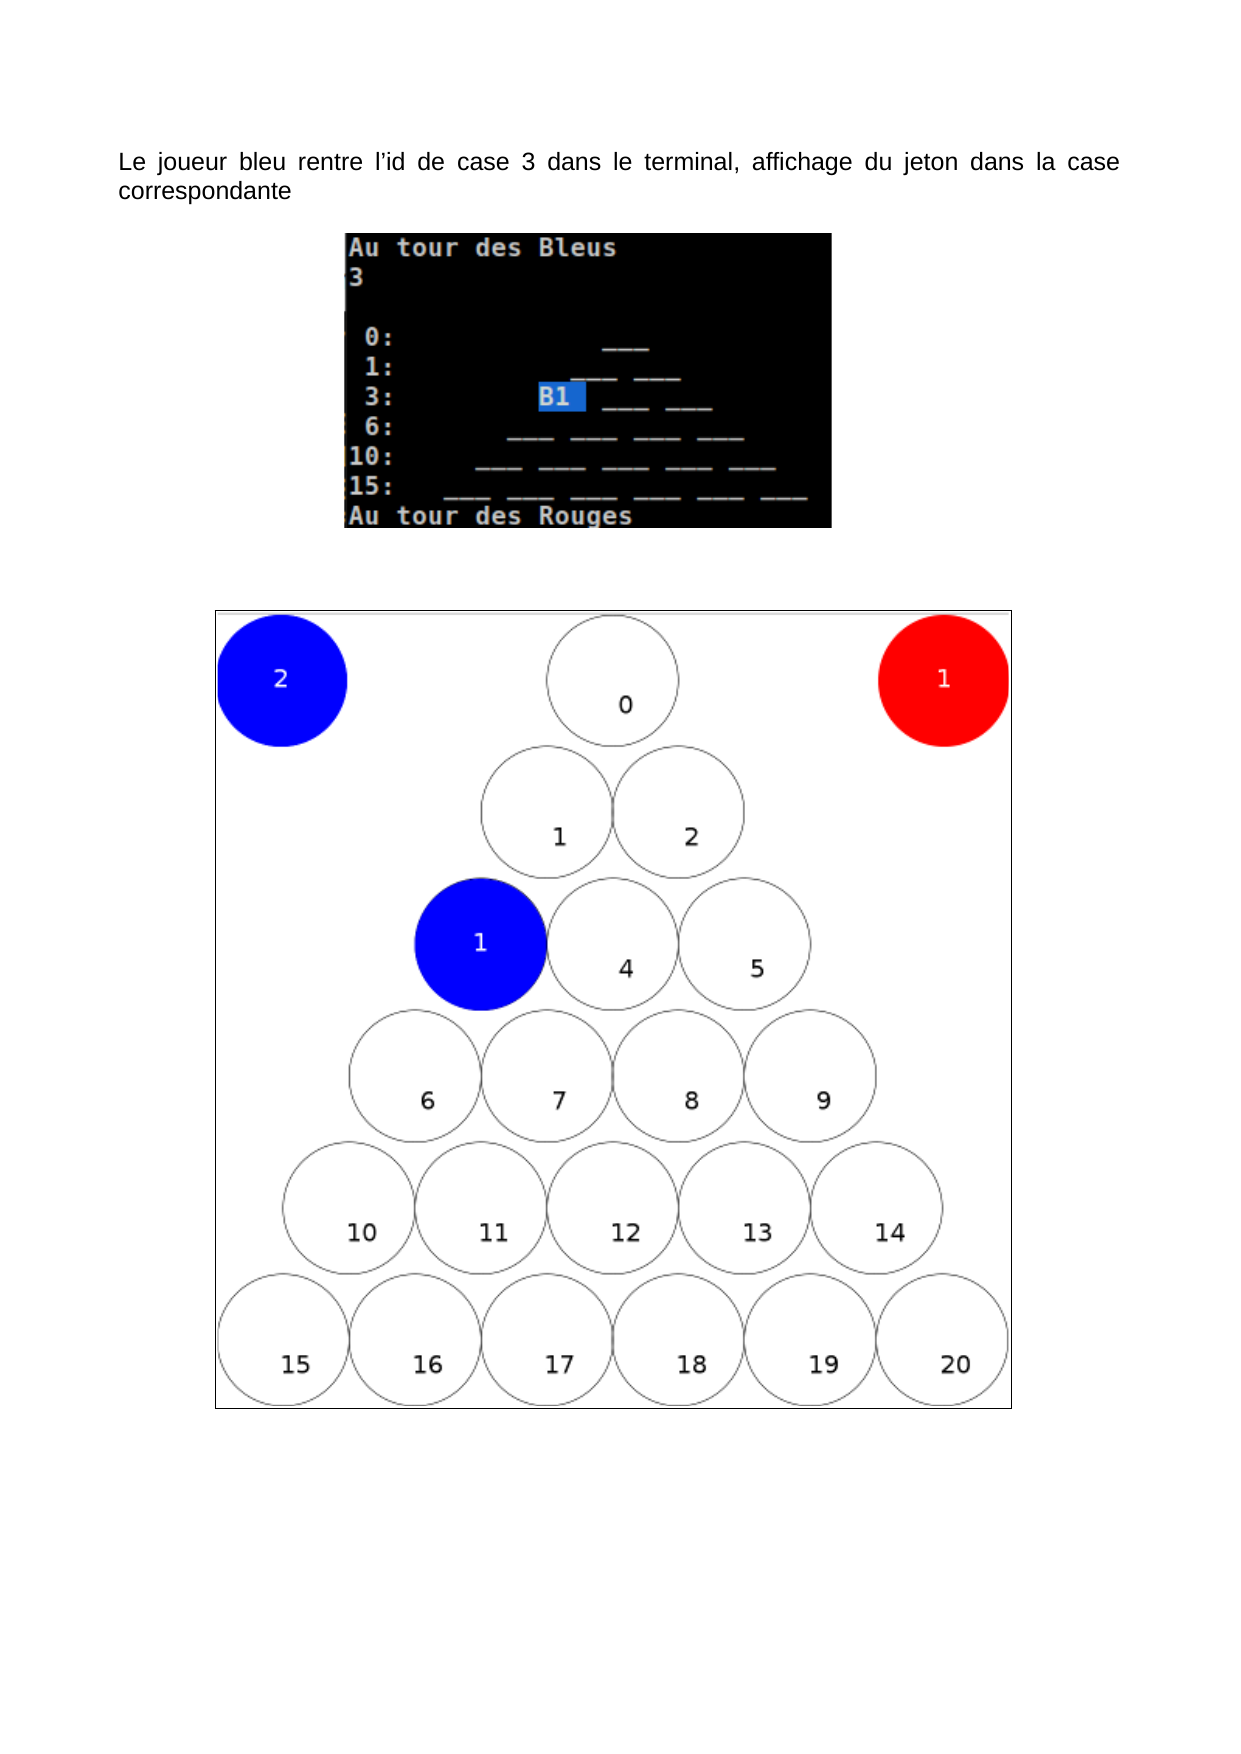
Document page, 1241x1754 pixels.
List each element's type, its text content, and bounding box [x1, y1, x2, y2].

text Le joueur bleu rentre l’id de case 3 dans le terminal, affichage du jeton dans la case correspondante [118, 147, 1122, 204]
picture [217, 612, 1009, 1406]
picture [344, 233, 832, 528]
